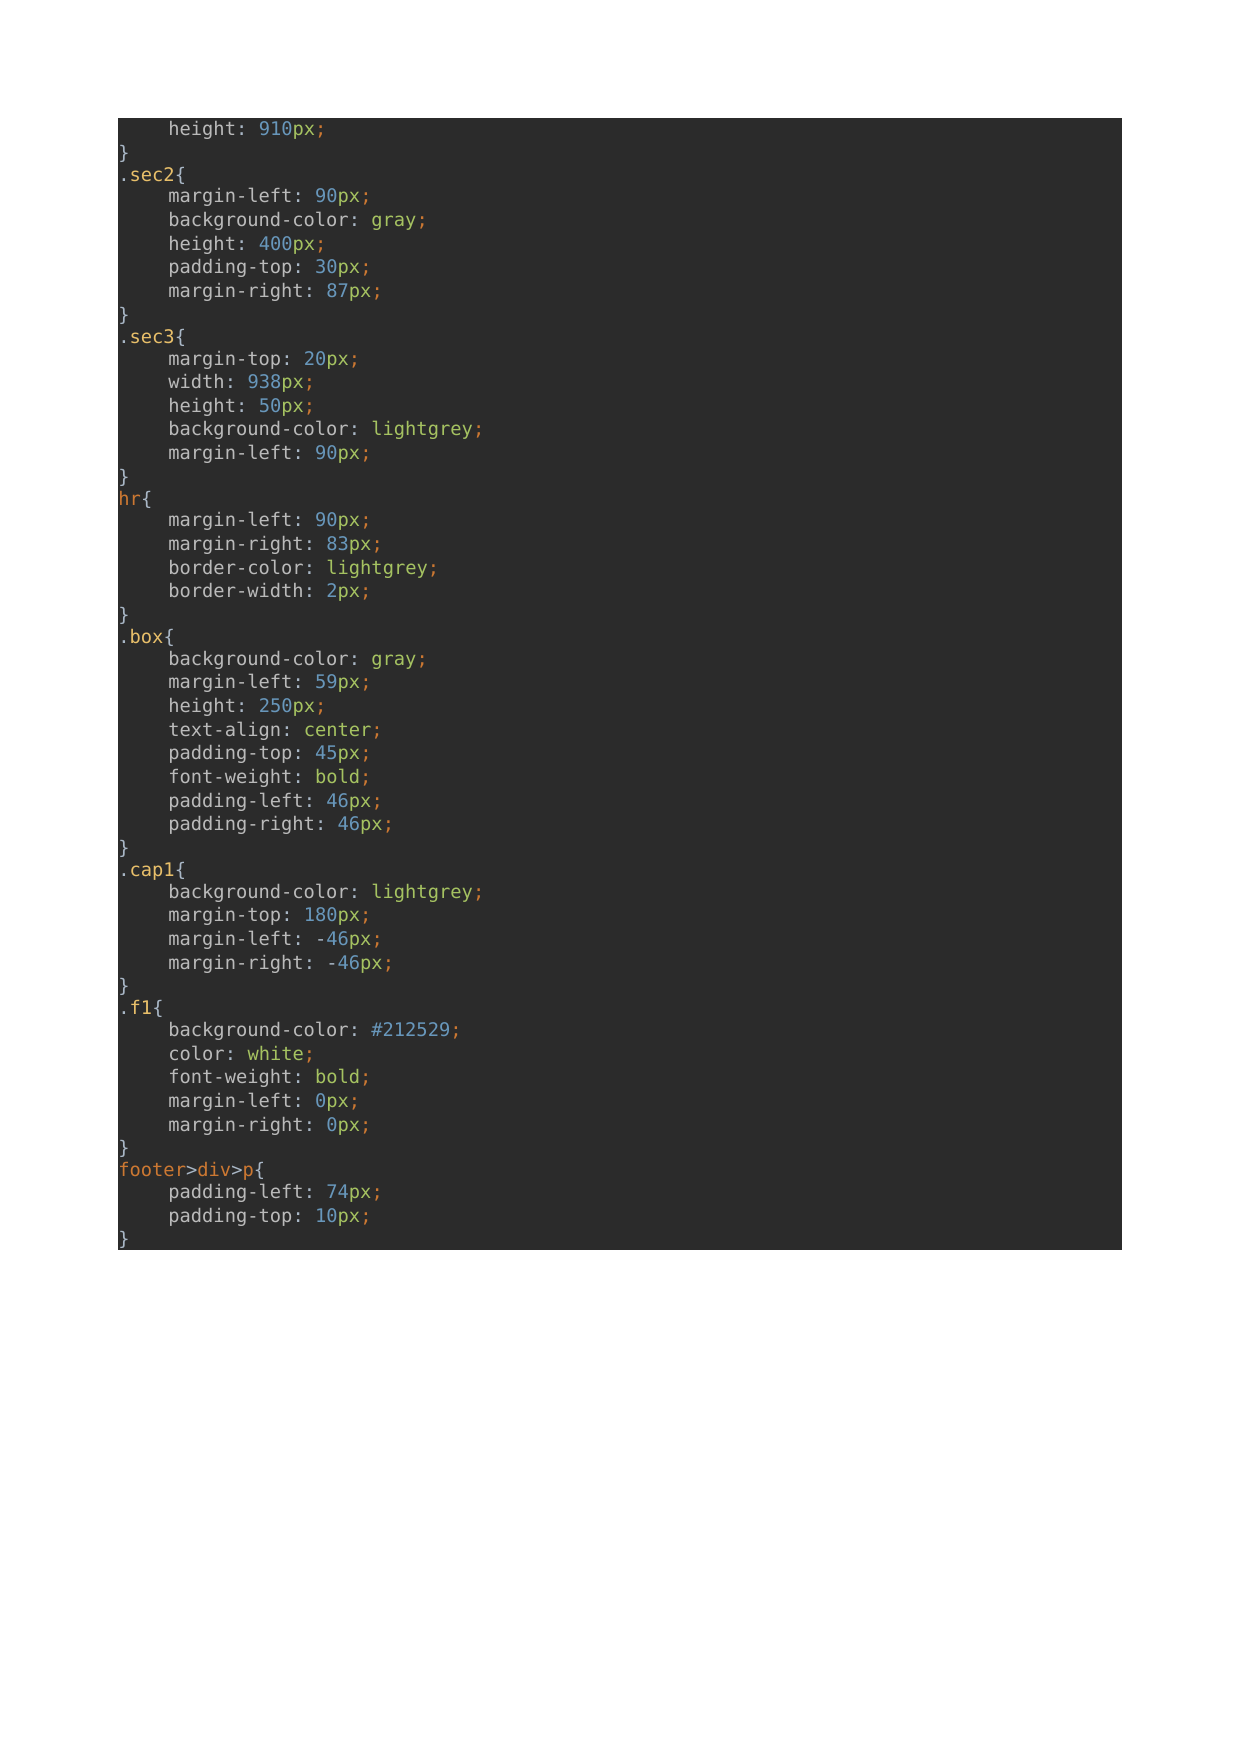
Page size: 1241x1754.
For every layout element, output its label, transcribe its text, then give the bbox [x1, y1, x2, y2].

text .box{ [118, 626, 1122, 648]
text height: 50px; [118, 395, 1122, 418]
text .sec3{ [118, 326, 1122, 347]
text color: white; [118, 1043, 1122, 1066]
text } [118, 1137, 1122, 1159]
text } [118, 975, 1122, 997]
text } [118, 466, 1122, 488]
text font-weight: bold; [118, 766, 1122, 790]
text background-color: lightgrey; [118, 881, 1122, 904]
text } [118, 142, 1122, 164]
text .f1{ [118, 997, 1122, 1019]
text margin-left: 90px; [118, 442, 1122, 466]
text margin-right: 83px; [118, 533, 1122, 557]
text margin-top: 20px; [118, 347, 1122, 371]
text padding-left: 46px; [118, 790, 1122, 813]
text .sec2{ [118, 164, 1122, 186]
text font-weight: bold; [118, 1066, 1122, 1090]
text background-color: lightgrey; [118, 418, 1122, 442]
text margin-right: 0px; [118, 1114, 1122, 1137]
text padding-top: 30px; [118, 256, 1122, 280]
text background-color: #212529; [118, 1019, 1122, 1043]
text border-color: lightgrey; [118, 557, 1122, 580]
text height: 910px; [118, 118, 1122, 142]
text background-color: gray; [118, 209, 1122, 233]
text background-color: gray; [118, 648, 1122, 671]
text } [118, 1228, 1122, 1250]
text margin-left: 59px; [118, 671, 1122, 695]
text margin-right: 87px; [118, 280, 1122, 304]
text padding-top: 10px; [118, 1205, 1122, 1228]
text margin-left: -46px; [118, 928, 1122, 952]
text text-align: center; [118, 719, 1122, 742]
text margin-left: 0px; [118, 1090, 1122, 1114]
text .cap1{ [118, 859, 1122, 881]
text footer>div>p{ [118, 1159, 1122, 1181]
text border-width: 2px; [118, 580, 1122, 604]
text height: 400px; [118, 233, 1122, 256]
text margin-top: 180px; [118, 904, 1122, 928]
text } [118, 837, 1122, 859]
text padding-left: 74px; [118, 1181, 1122, 1205]
text width: 938px; [118, 371, 1122, 395]
text hr{ [118, 488, 1122, 509]
text } [118, 304, 1122, 326]
text margin-right: -46px; [118, 952, 1122, 975]
text } [118, 604, 1122, 626]
text height: 250px; [118, 695, 1122, 719]
text padding-right: 46px; [118, 813, 1122, 837]
text margin-left: 90px; [118, 509, 1122, 533]
text margin-left: 90px; [118, 186, 1122, 209]
text padding-top: 45px; [118, 742, 1122, 766]
